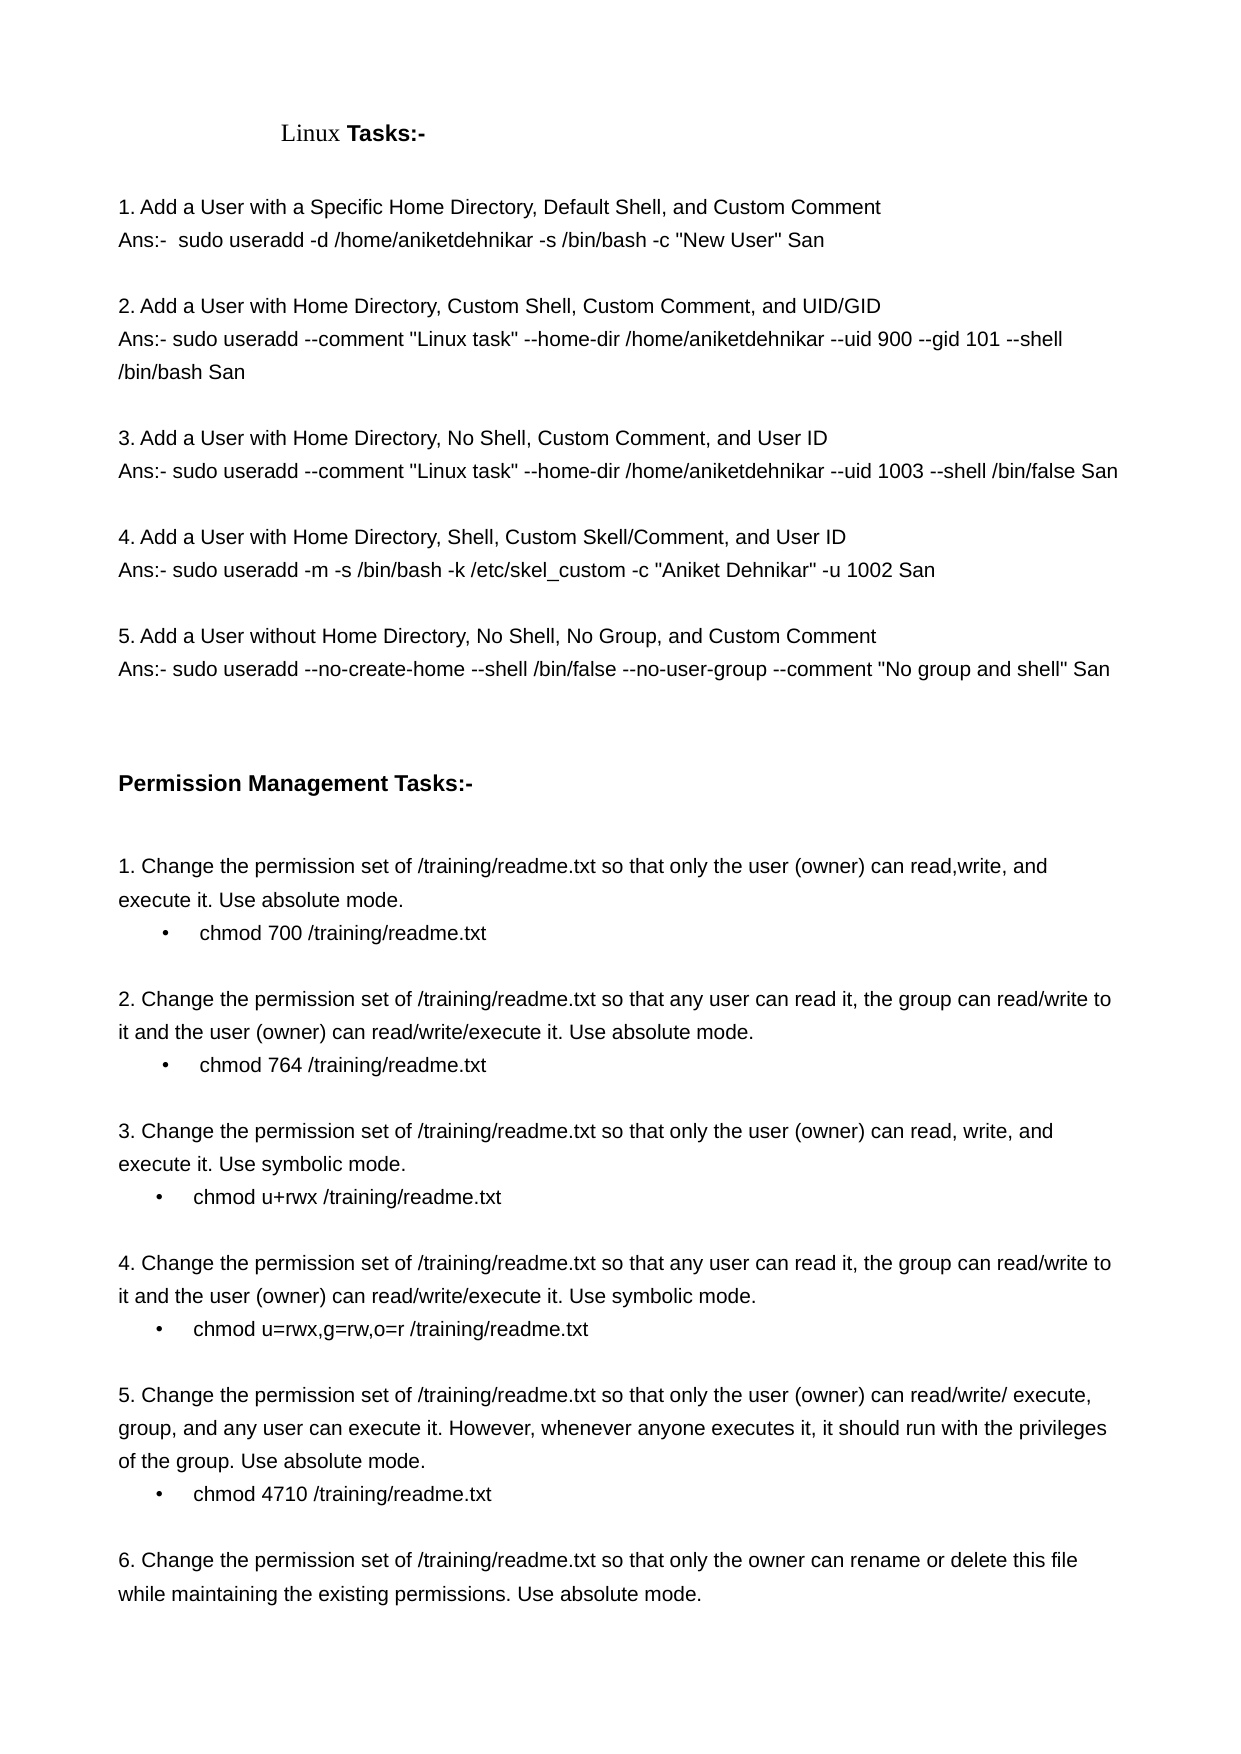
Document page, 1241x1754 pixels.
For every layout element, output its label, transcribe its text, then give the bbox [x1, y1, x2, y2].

list chmod 700 /training/readme.txt [162, 920, 1122, 944]
text 4. Add a User with Home Directory, Shell, Custom Skell/Comment, and User ID [118, 525, 1122, 549]
text Ans:- sudo useradd -m -s /bin/bash -k /etc/skel_custom -c "Aniket Dehnikar" -u 1002 San [118, 558, 1122, 582]
text 2. Change the permission set of /training/readme.txt so that any user can read it, the group can read/write to it and the user (owner) can read/write/execute it. Use absolute mode. [118, 987, 1122, 1043]
list chmod u+rwx /training/readme.txt [156, 1185, 1122, 1209]
text Ans:- sudo useradd --no-create-home --shell /bin/false --no-user-group --comment "No group and shell" San [118, 657, 1122, 681]
text Ans:- sudo useradd -d /home/aniketdehnikar -s /bin/bash -c "New User" San [118, 227, 1122, 251]
list chmod u=rwx,g=rw,o=r /training/readme.txt [156, 1317, 1122, 1341]
text 5. Add a User without Home Directory, No Shell, No Group, and Custom Comment [118, 624, 1122, 648]
text Ans:- sudo useradd --comment "Linux task" --home-dir /home/aniketdehnikar --uid 900 --gid 101 --shell /bin/bash San [118, 327, 1122, 383]
text 3. Change the permission set of /training/readme.txt so that only the user (owner) can read, write, and execute it. Use symbolic mode. [118, 1119, 1122, 1176]
text Permission Management Tasks:- [118, 770, 1122, 797]
text 5. Change the permission set of /training/readme.txt so that only the user (owner) can read/write/ execute, group, and any user can execute it. However, whenever anyone executes it, it should run with the privileges of the group. Use absolute mode. [118, 1383, 1122, 1473]
list chmod 4710 /training/readme.txt [156, 1482, 1122, 1506]
text 1. Add a User with a Specific Home Directory, Default Shell, and Custom Comment [118, 194, 1122, 218]
text 2. Add a User with Home Directory, Custom Shell, Custom Comment, and UID/GID [118, 293, 1122, 317]
list chmod 764 /training/readme.txt [162, 1053, 1122, 1077]
text 1. Change the permission set of /training/readme.txt so that only the user (owner) can read,write, and execute it. Use absolute mode. [118, 854, 1122, 911]
text 4. Change the permission set of /training/readme.txt so that any user can read it, the group can read/write to it and the user (owner) can read/write/execute it. Use symbolic mode. [118, 1251, 1122, 1308]
text Ans:- sudo useradd --comment "Linux task" --home-dir /home/aniketdehnikar --uid 1003 --shell /bin/false San [118, 459, 1122, 483]
text 6. Change the permission set of /training/readme.txt so that only the owner can rename or delete this file while maintaining the existing permissions. Use absolute mode. [118, 1548, 1122, 1605]
text Linux Tasks:- [118, 118, 1122, 147]
text 3. Add a User with Home Directory, No Shell, Custom Comment, and User ID [118, 426, 1122, 449]
